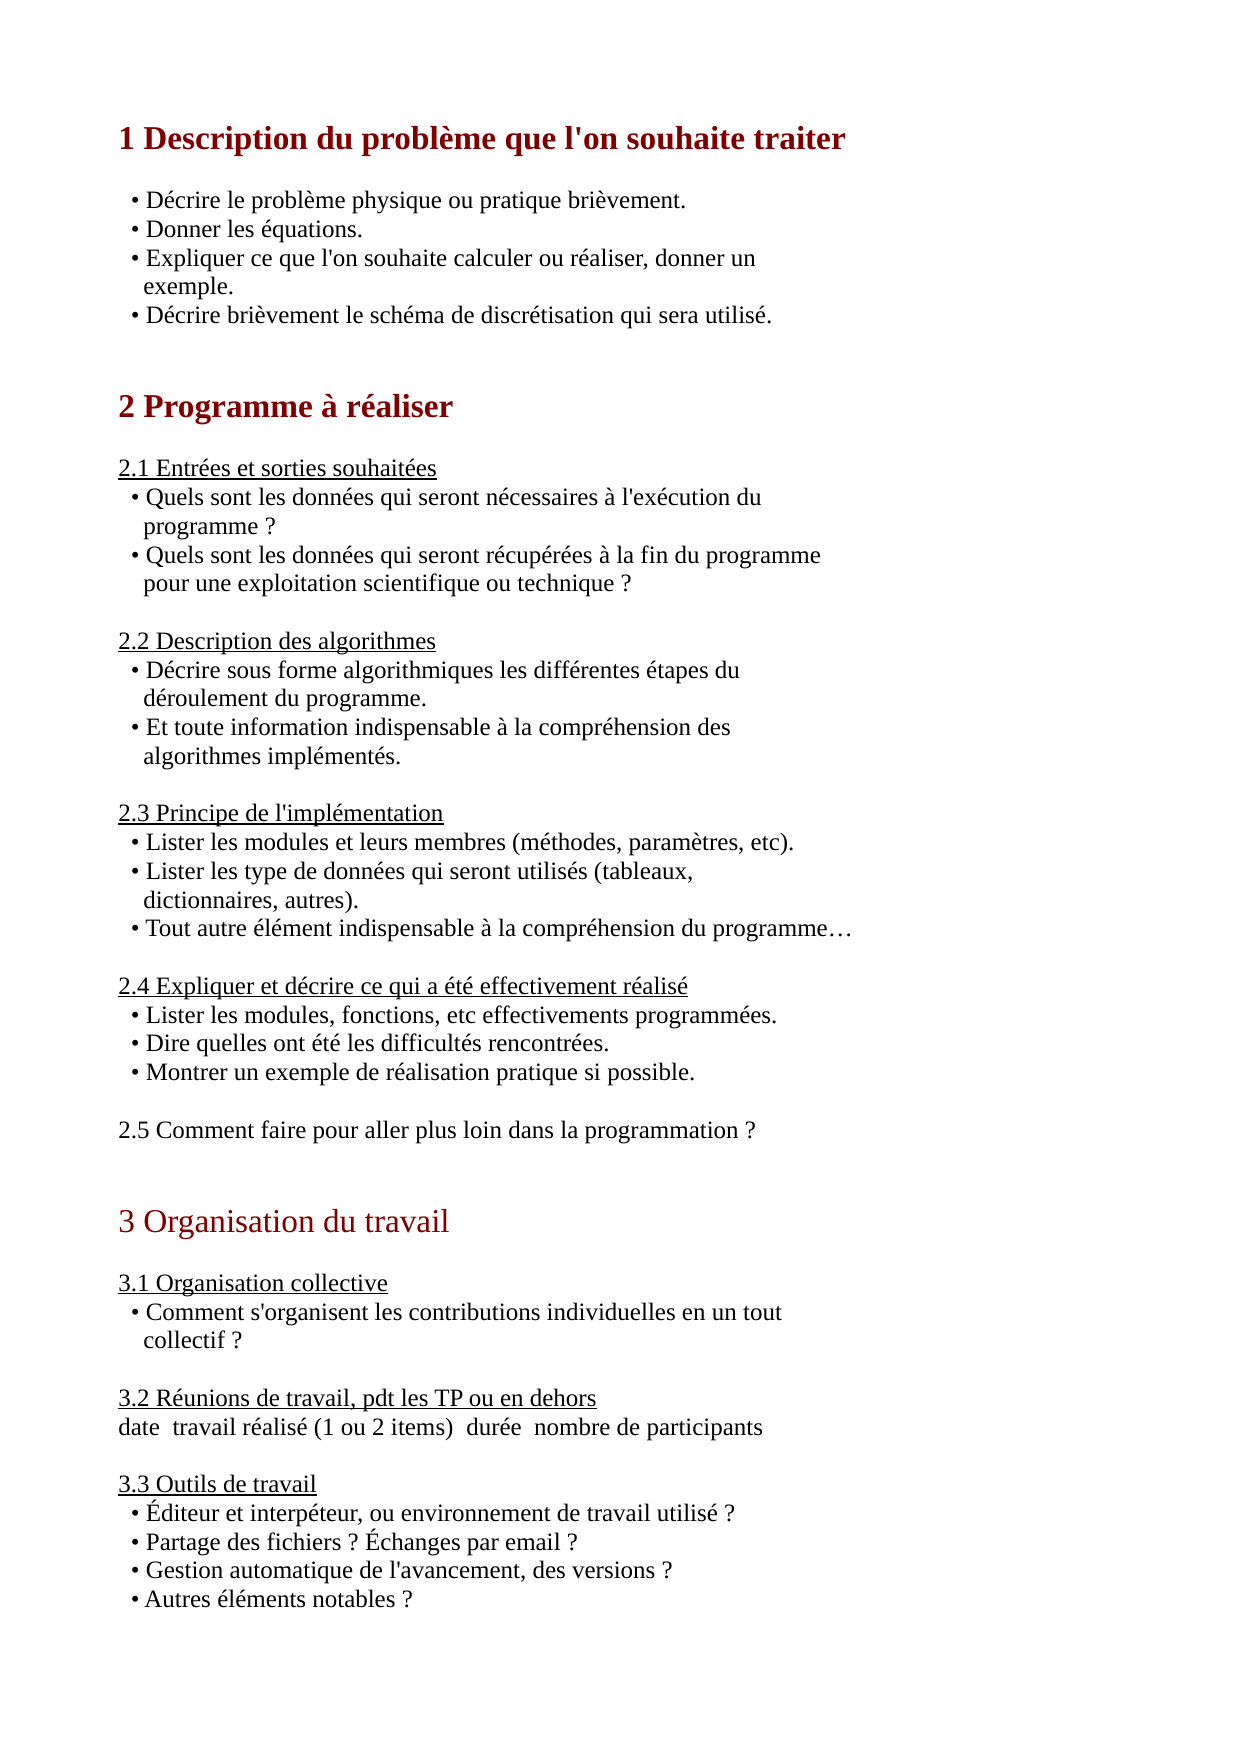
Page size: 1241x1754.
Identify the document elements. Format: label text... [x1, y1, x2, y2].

text 1 Description du problème que l'on souhaite traiter • Décrire le problème physique ou pratique brièvement. • Donner les équations. • Expliquer ce que l'on souhaite calculer ou réaliser, donner un exemple. • Décrire brièvement le schéma de discrétisation qui sera utilisé. 2 Programme à réaliser [118, 118, 1122, 425]
text 2.2 Description des algorithmes • Décrire sous forme algorithmiques les différentes étapes du déroulement du programme. • Et toute information indispensable à la compréhension des algorithmes implémentés. 2.3 Principe de l'implémentation • Lister les modules et leurs membres (méthodes, paramètres, etc). • Lister les type de données qui seront utilisés (tableaux, dictionnaires, autres). • Tout autre élément indispensable à la compréhension du programme… 2.4 Expliquer et décrire ce qui a été effectivement réalisé • Lister les modules, fonctions, etc effectivements programmées. • Dire quelles ont été les difficultés rencontrées. • Montrer un exemple de réalisation pratique si possible. 2.5 Comment faire pour aller plus loin dans la programmation ? 3 Organisation du travail 3.1 Organisation collective • Comment s'organisent les contributions individuelles en un tout collectif ? 3.2 Réunions de travail, pdt les TP ou en dehors date travail réalisé (1 ou 2 items) durée nombre de participants 3.3 Outils de travail • Éditeur et interpéteur, ou environnement de travail utilisé ? • Partage des fichiers ? Échanges par email ? • Gestion automatique de l'avancement, des versions ? • Autres éléments notables ? [118, 597, 1122, 1613]
text 2.1 Entrées et sorties souhaitées • Quels sont les données qui seront nécessaires à l'exécution du programme ? • Quels sont les données qui seront récupérées à la fin du programme pour une exploitation scientifique ou technique ? [118, 453, 1122, 597]
